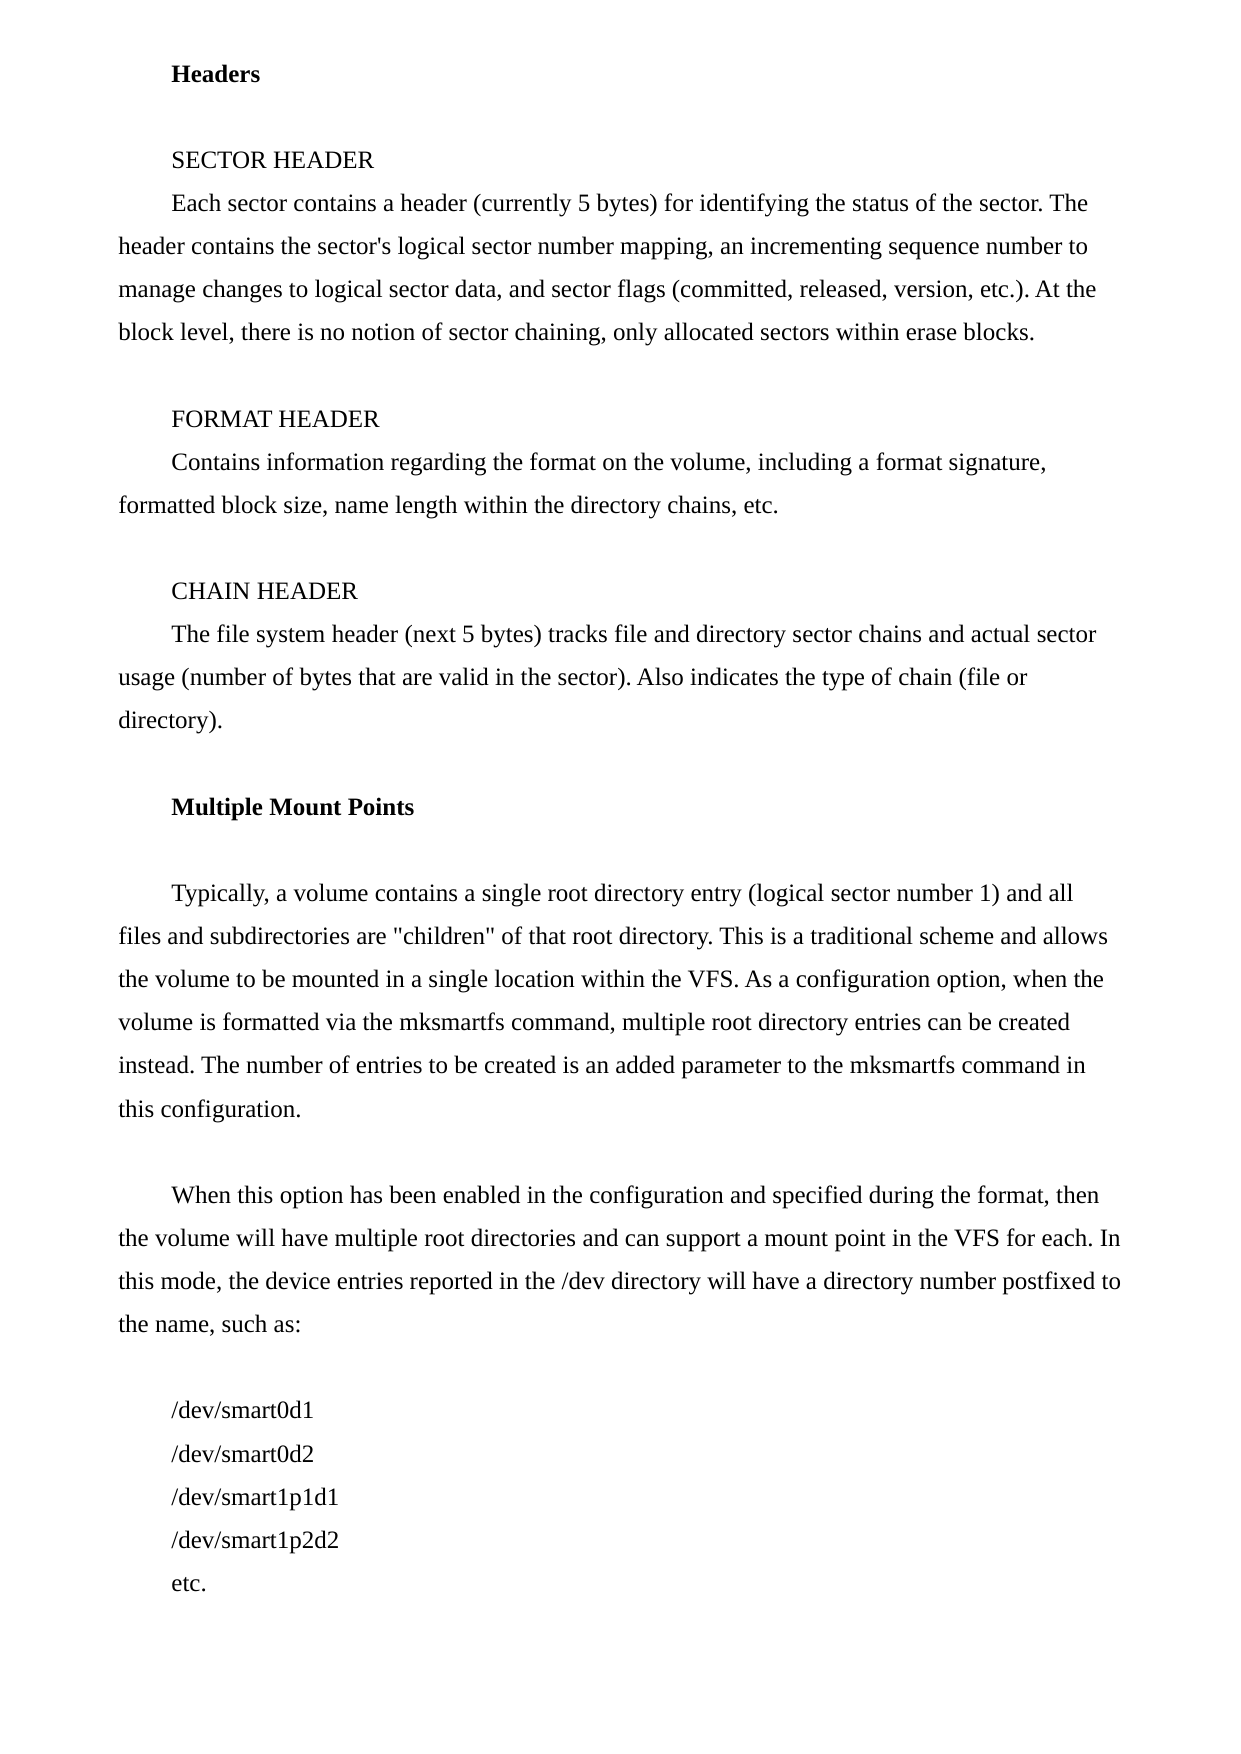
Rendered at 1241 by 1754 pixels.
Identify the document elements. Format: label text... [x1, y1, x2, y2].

text When this option has been enabled in the configuration and specified during the format, then the volume will have multiple root directories and can support a mount point in the VFS for each. In this mode, the device entries reported in the /dev directory will have a directory number postfixed to the name, such as: [118, 1180, 1122, 1338]
text FORMAT HEADER [118, 404, 1122, 432]
text Multiple Mount Points [118, 792, 1122, 821]
text Typically, a volume contains a single root directory entry (logical sector number 1) and all files and subdirectories are "children" of that root directory. This is a traditional scheme and allows the volume to be mounted in a single location within the VFS. As a configuration option, when the volume is formatted via the mksmartfs command, multiple root directory entries can be created instead. The number of entries to be created is an added parameter to the mksmartfs command in this configuration. [118, 878, 1122, 1122]
text /dev/smart1p2d2 [118, 1525, 1122, 1554]
text etc. [118, 1568, 1122, 1597]
text /dev/smart0d1 [118, 1396, 1122, 1424]
text Contains information regarding the format on the volume, including a format signature, formatted block size, name length within the directory chains, etc. [118, 447, 1122, 519]
text /dev/smart0d2 [118, 1439, 1122, 1467]
text The file system header (next 5 bytes) tracks file and directory sector chains and actual sector usage (number of bytes that are valid in the sector). Also indicates the type of chain (file or directory). [118, 619, 1122, 734]
text /dev/smart1p1d1 [118, 1482, 1122, 1511]
text CHAIN HEADER [118, 576, 1122, 605]
text Each sector contains a header (currently 5 bytes) for identifying the status of the sector. The header contains the sector's logical sector number mapping, an incrementing sequence number to manage changes to logical sector data, and sector flags (committed, released, version, etc.). At the block level, there is no notion of sector chaining, only allocated sectors within erase blocks. [118, 188, 1122, 346]
text Headers [118, 59, 1122, 87]
text SECTOR HEADER [118, 145, 1122, 174]
